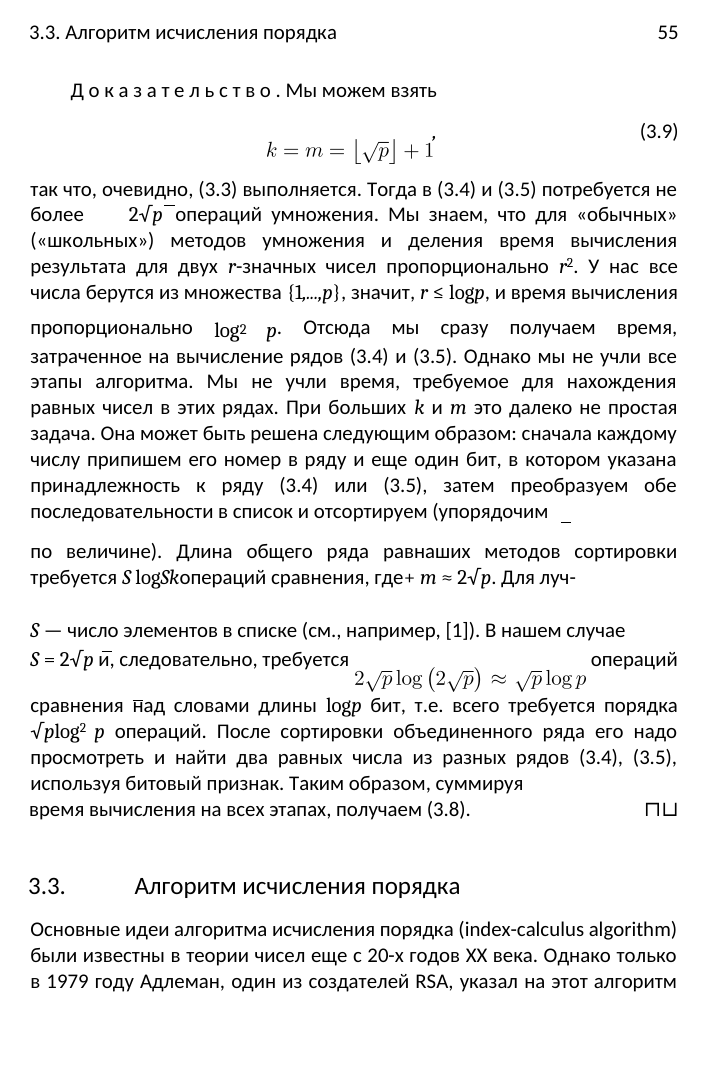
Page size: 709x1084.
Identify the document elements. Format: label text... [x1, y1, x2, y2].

text Основные идеи алгоритма исчисления порядка (index-calculus algorithm) были известны в теории чисел еще с 20-х годов XX века. Однако только в 1979 году Адлеман, один из создателей RSA, указал на этот алгоритм [30, 916, 678, 993]
text Д о к а з а т е л ь с т в о . Мы можем взять [70, 78, 678, 103]
text так что, очевидно, (3.3) выполняется. Тогда в (3.4) и (3.5) потребуется не более 2√p операций умножения. Мы знаем, что для «обычных» («школьных») методов умножения и деления время вычисления результата для двух r-значных чисел пропорционально r2. У нас все числа берутся из множества {1,...,p}, значит, r ≤ logp, и время вычисления пропорционально log2 p. Отсюда мы сразу получаем время, затраченное на вычисление рядов (3.4) и (3.5). Однако мы не учли все этапы алгоритма. Мы не учли время, требуемое для нахождения равных чисел в этих рядах. При больших k и m это далеко не простая задача. Она может быть решена следующим образом: сначала каждому числу припишем его номер в ряду и еще один бит, в котором указана принадлежность к ряду (3.4) или (3.5), затем преобразуем обе последовательности в список и отсортируем (упорядочим [30, 176, 678, 523]
text , (3.9) [29, 116, 678, 164]
text S = 2√p и, следовательно, требуется операций сравнения над словами длины logp бит, т.е. всего требуется порядка √plog2 p операций. После сортировки объединенного ряда его надо просмотреть и найти два равных числа из разных рядов (3.4), (3.5), используя битовый признак. Таким образом, суммируя [30, 646, 678, 795]
text время вычисления на всех этапах, получаем (3.8). ⊓⊔ [29, 796, 678, 822]
text S — число элементов в списке (см., например, [1]). В нашем случае [30, 617, 678, 642]
text 3.3. Алгоритм исчисления порядка [28, 870, 678, 901]
text по величине). Длина общего ряда равнаших методов сортировки требуется S logSkопераций сравнения, где+ m ≈ 2√p. Для луч- [30, 538, 678, 589]
